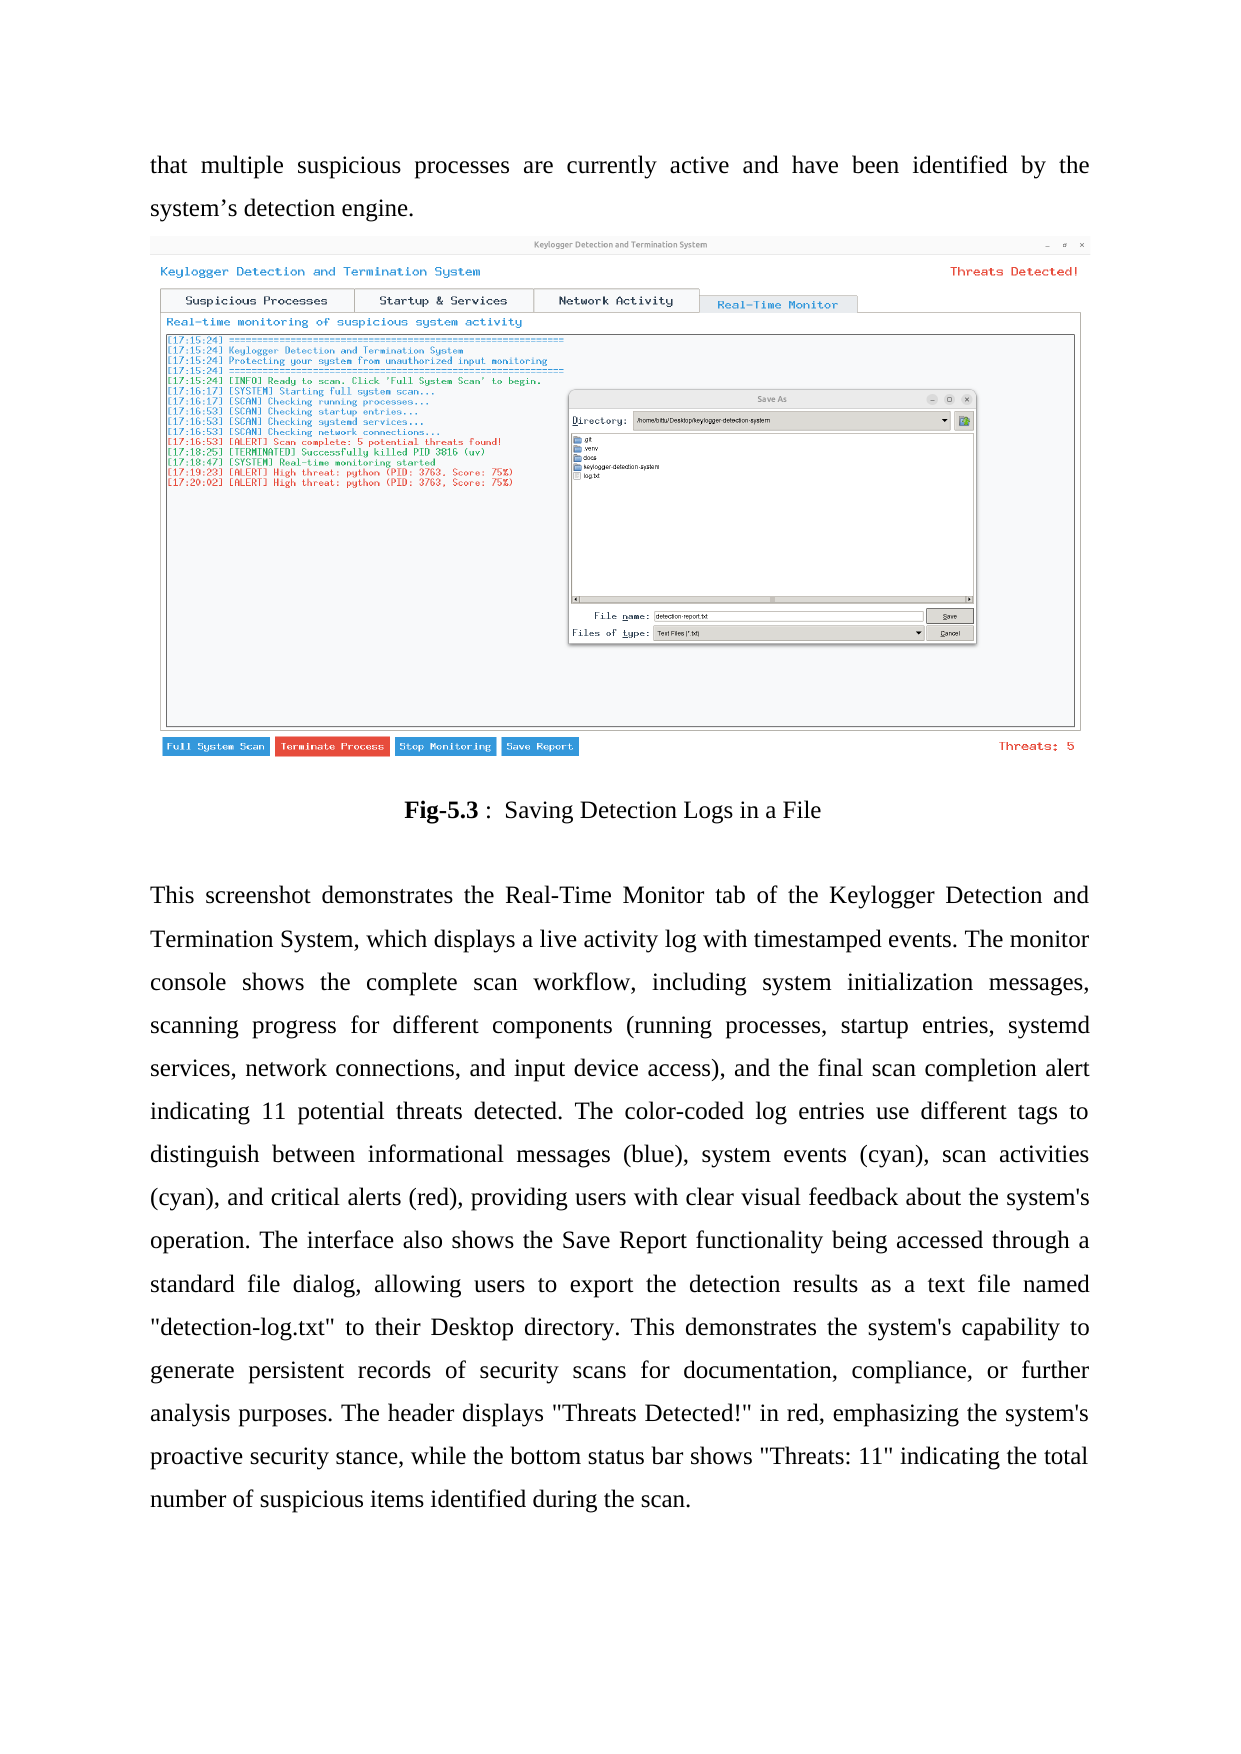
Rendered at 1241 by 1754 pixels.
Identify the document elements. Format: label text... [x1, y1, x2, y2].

text that multiple suspicious processes are currently active and have been identified by the system’s detection engine. [150, 150, 1091, 222]
text This screenshot demonstrates the Real-Time Monitor tab of the Keylogger Detection and Termination System, which displays a live activity log with timestamped events. The monitor console shows the complete scan workflow, including system initialization messages, scanning progress for different components (running processes, startup entries, systemd services, network connections, and input device access), and the final scan completion alert indicating 11 potential threats detected. The color-coded log entries use different tags to distinguish between informational messages (blue), system events (cyan), scan activities (cyan), and critical alerts (red), providing users with clear visual feedback about the system's operation. The interface also shows the Save Report functionality being accessed through a standard file dialog, allowing users to export the detection results as a text file named "detection-log.txt" to their Desktop directory. This demonstrates the system's capability to generate persistent records of security scans for documentation, compliance, or further analysis purposes. The header displays "Threats Detected!" in red, emphasizing the system's proactive security stance, while the bottom status bar shows "Threats: 11" indicating the total number of suspicious items identified during the scan. [150, 837, 1091, 1513]
picture [150, 236, 1091, 766]
